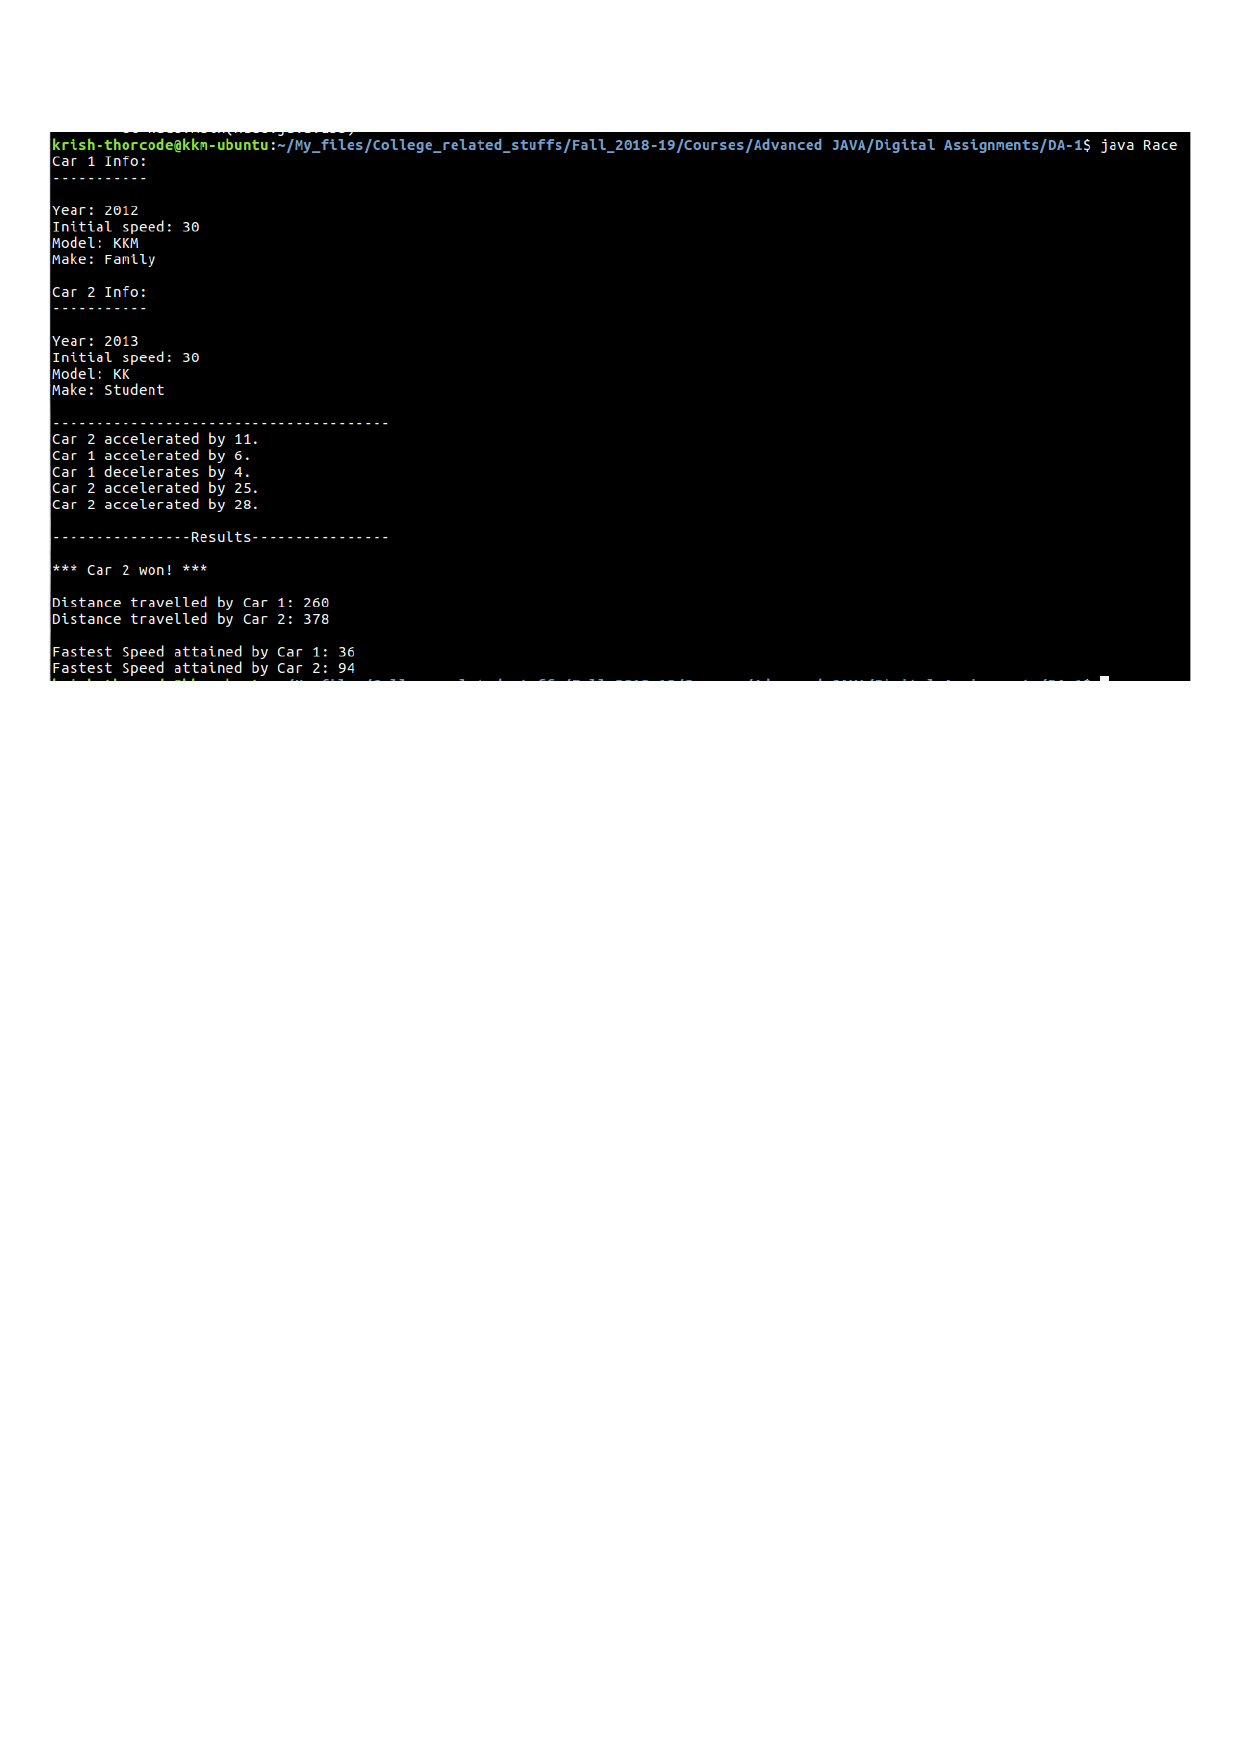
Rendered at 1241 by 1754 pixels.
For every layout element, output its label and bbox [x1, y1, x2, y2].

picture [49, 132, 1191, 681]
